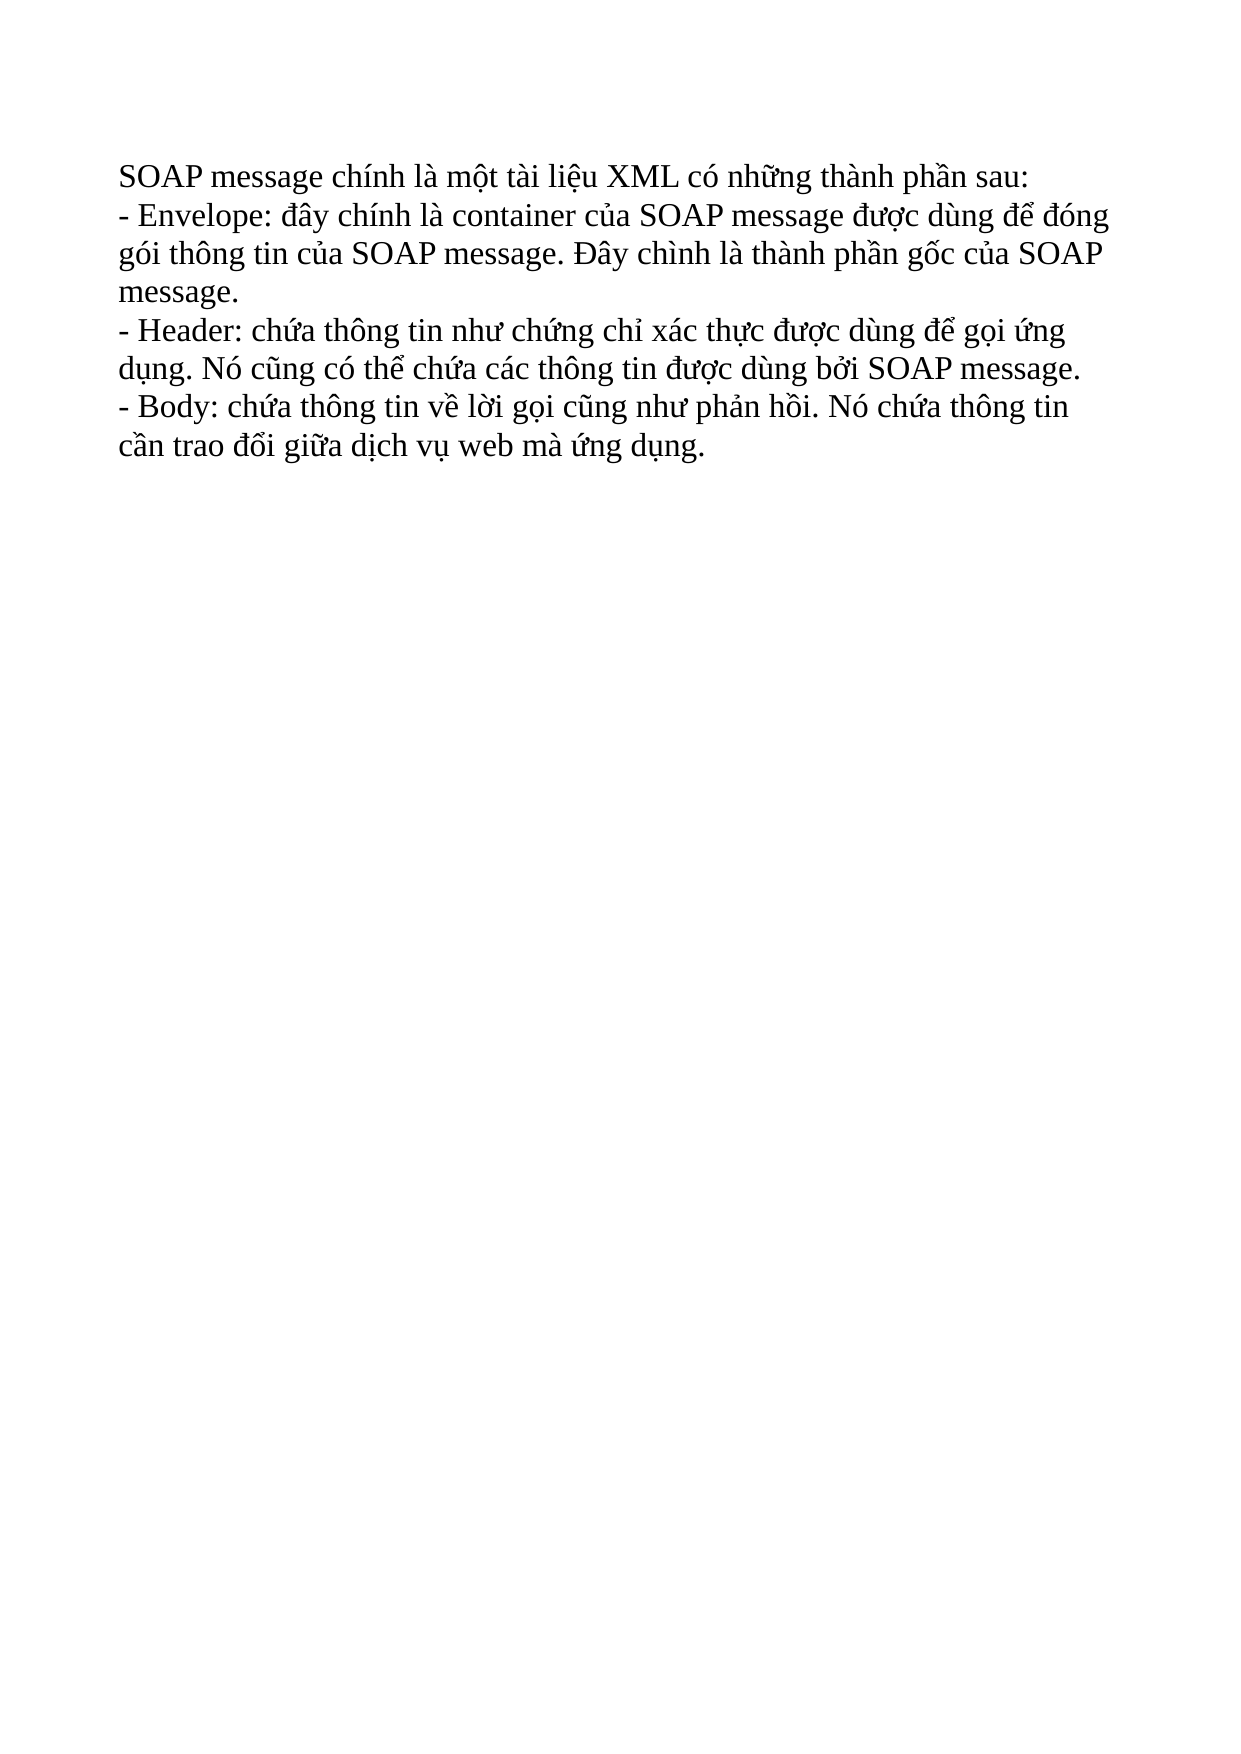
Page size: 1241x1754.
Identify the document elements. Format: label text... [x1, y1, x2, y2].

text SOAP message chính là một tài liệu XML có những thành phần sau: [118, 156, 1122, 195]
text - Body: chứa thông tin về lời gọi cũng như phản hồi. Nó chứa thông tin cần trao đổi giữa dịch vụ web mà ứng dụng. [118, 386, 1122, 463]
text - Header: chứa thông tin như chứng chỉ xác thực được dùng để gọi ứng dụng. Nó cũng có thể chứa các thông tin được dùng bởi SOAP message. [118, 310, 1122, 386]
text - Envelope: đây chính là container của SOAP message được dùng để đóng gói thông tin của SOAP message. Đây chình là thành phần gốc của SOAP message. [118, 195, 1122, 310]
